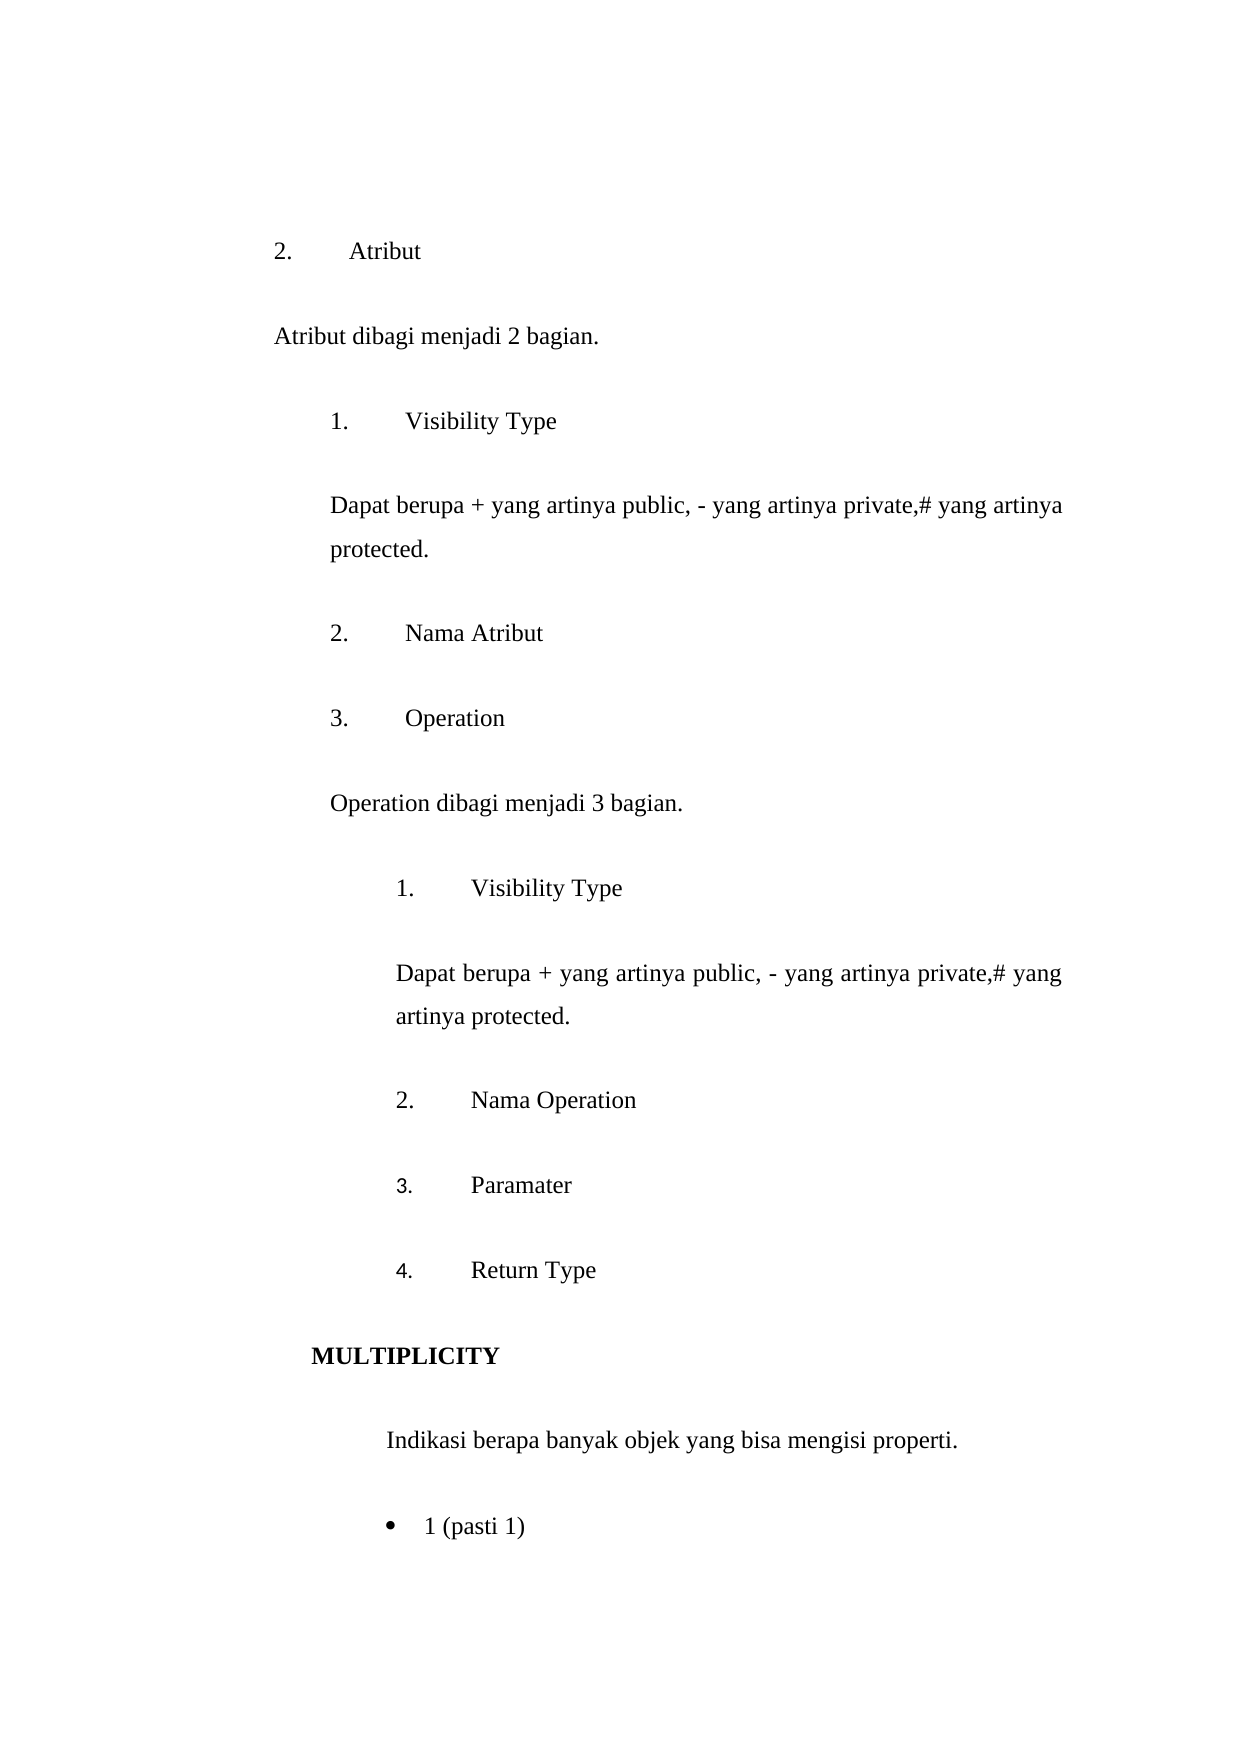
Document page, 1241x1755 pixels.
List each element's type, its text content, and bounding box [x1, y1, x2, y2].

list Operation dibagi menjadi 3 bagian. [330, 788, 1063, 817]
list Nama Operation [396, 1086, 1063, 1114]
list Dapat berupa + yang artinya public, - yang artinya private,# yang artinya protected. [330, 491, 1063, 562]
list Dapat berupa + yang artinya public, - yang artinya private,# yang artinya protected. [396, 958, 1063, 1029]
list Operation [330, 703, 1063, 732]
list Atribut dibagi menjadi 2 bagian. [274, 321, 1063, 350]
list 1 (pasti 1) [386, 1511, 1063, 1539]
list Visibility Type [396, 873, 1063, 902]
list Nama Atribut [330, 618, 1063, 647]
list MULTIPLICITY [236, 1341, 1063, 1369]
list Atribut [274, 236, 1063, 265]
list Return Type [396, 1256, 1063, 1285]
text Indikasi berapa banyak objek yang bisa mengisi properti. [236, 1426, 1063, 1455]
list Visibility Type [330, 406, 1063, 434]
list Paramater [396, 1170, 1063, 1199]
